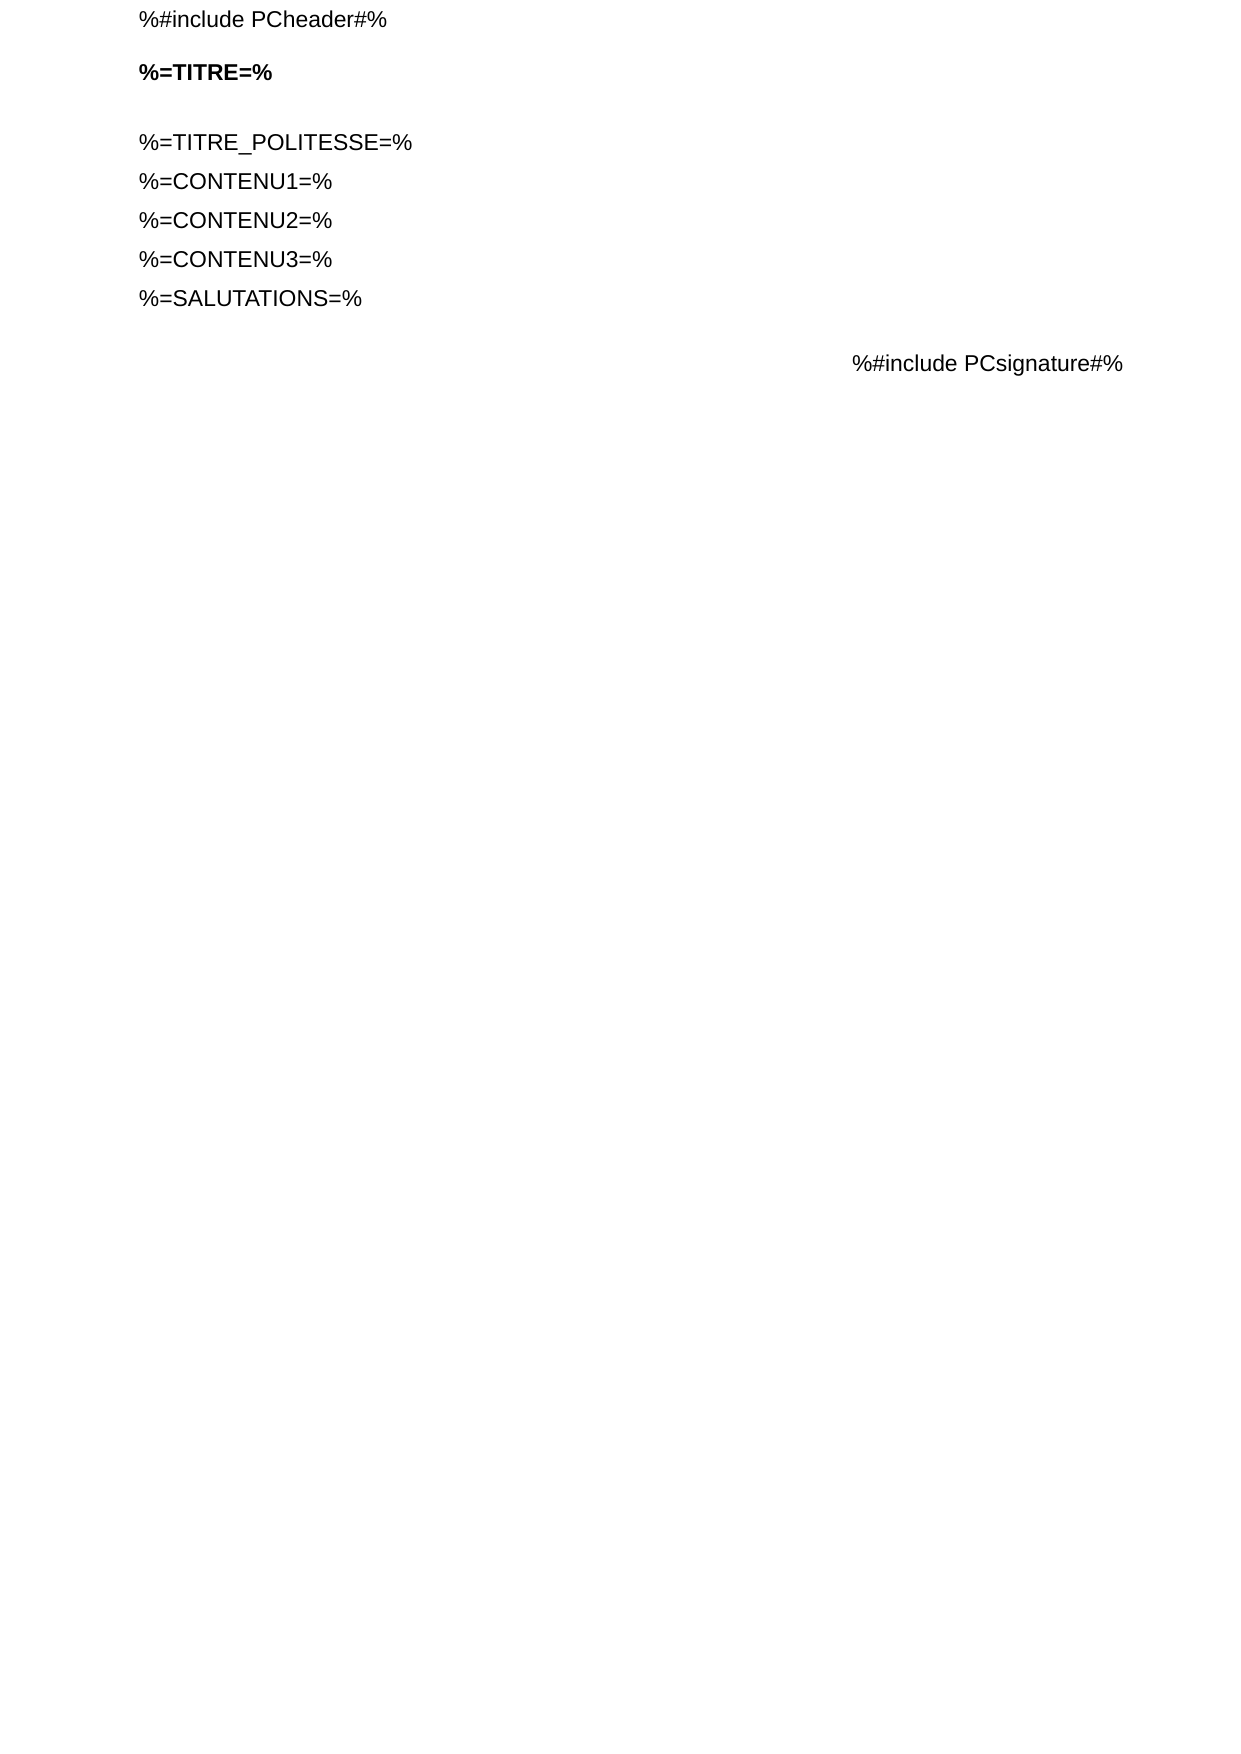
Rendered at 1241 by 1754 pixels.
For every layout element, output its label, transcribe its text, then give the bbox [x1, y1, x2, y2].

text %=TITRE_POLITESSE=% [139, 129, 1123, 156]
text %=TITRE=% [139, 59, 1123, 85]
text %=CONTENU2=% [139, 207, 1123, 233]
text %=SALUTATIONS=% [139, 285, 1123, 311]
text %#include PCsignature#% [139, 350, 1123, 376]
text %#include PCheader#% [139, 6, 1123, 32]
text %=CONTENU3=% [139, 246, 1123, 272]
text %=CONTENU1=% [139, 168, 1123, 194]
